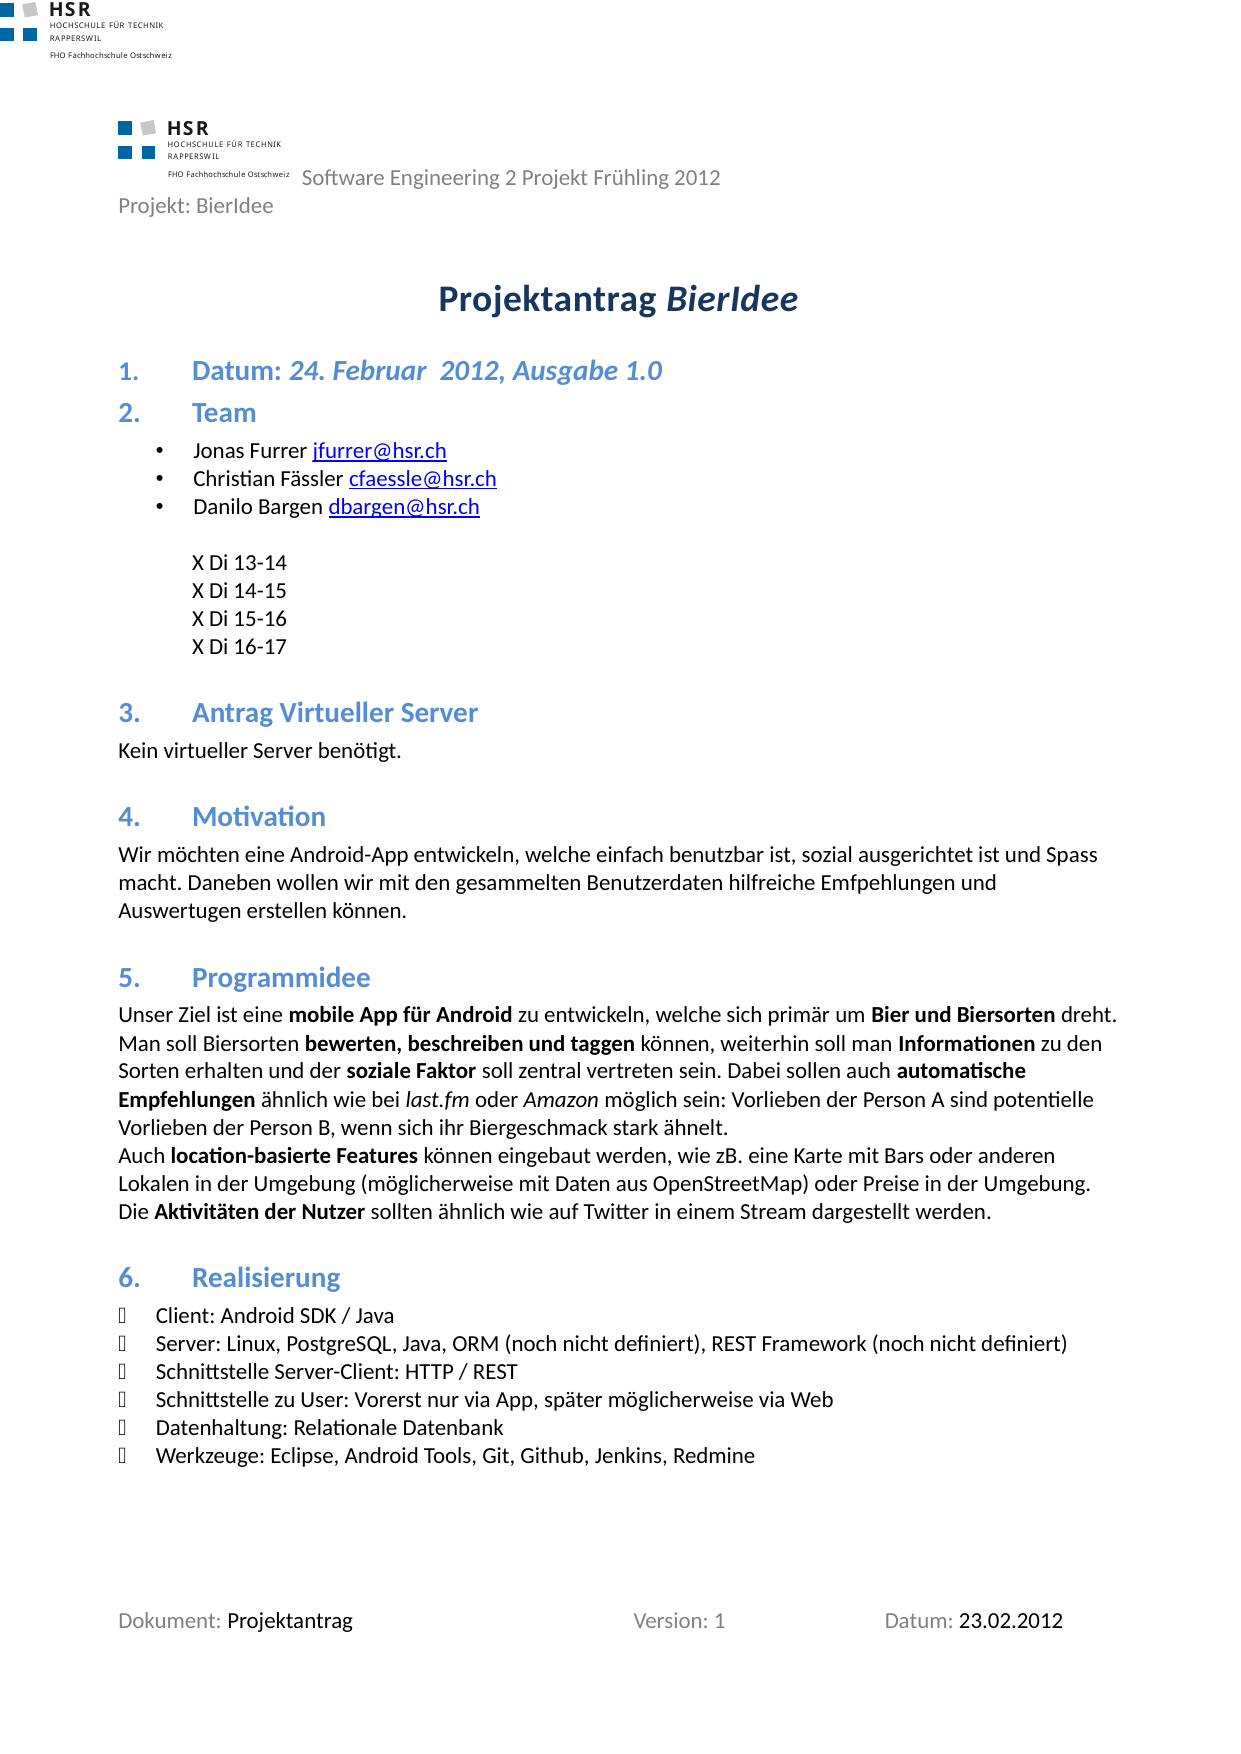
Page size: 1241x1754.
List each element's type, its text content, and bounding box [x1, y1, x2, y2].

list Danilo Bargen dbargen@hsr.ch [156, 492, 1122, 520]
list Schnittstelle zu User: Vorerst nur via App, später möglicherweise via Web [118, 1385, 1122, 1413]
text Auch location-basierte Features können eingebaut werden, wie zB. eine Karte mit Bars oder anderen Lokalen in der Umgebung (möglicherweise mit Daten aus OpenStreetMap) oder Preise in der Umgebung. Die Aktivitäten der Nutzer sollten ähnlich wie auf Twitter in einem Stream dargestellt werden. [118, 1141, 1122, 1225]
subtitle Antrag Virtueller Server [118, 694, 1122, 730]
text Kein virtueller Server benötigt. [118, 736, 1122, 764]
list Datenhaltung: Relationale Datenbank [118, 1413, 1122, 1441]
subtitle Motivation [118, 798, 1122, 834]
list Server: Linux, PostgreSQL, Java, ORM (noch nicht definiert), REST Framework (noch nicht definiert) [118, 1329, 1122, 1357]
subtitle Team [118, 394, 1122, 430]
list Client: Android SDK / Java [118, 1301, 1122, 1329]
title Projektantrag BierIdee [118, 275, 1122, 321]
subtitle Programmidee [118, 959, 1122, 994]
text Man soll Biersorten bewerten, beschreiben und taggen können, weiterhin soll man Informationen zu den Sorten erhalten und der soziale Faktor soll zentral vertreten sein. Dabei sollen auch automatische Empfehlungen ähnlich wie bei last.fm oder Amazon möglich sein: Vorlieben der Person A sind potentielle Vorlieben der Person B, wenn sich ihr Biergeschmack stark ähnelt. [118, 1029, 1122, 1141]
subtitle Realisierung [118, 1259, 1122, 1295]
text Wir möchten eine Android-App entwickeln, welche einfach benutzbar ist, sozial ausgerichtet ist und Spass macht. Daneben wollen wir mit den gesammelten Benutzerdaten hilfreiche Emfpehlungen und Auswertugen erstellen können. [118, 840, 1122, 924]
text X Di 15-16 [192, 604, 1122, 632]
list Jonas Furrer jfurrer@hsr.ch [156, 436, 1122, 464]
list Christian Fässler cfaessle@hsr.ch [156, 464, 1122, 492]
text X Di 13-14 [192, 548, 1122, 576]
text X Di 14-15 [192, 576, 1122, 604]
text X Di 16-17 [192, 632, 1122, 660]
list Werkzeuge: Eclipse, Android Tools, Git, Github, Jenkins, Redmine [118, 1441, 1121, 1469]
subtitle Datum: 24. Februar 2012, Ausgabe 1.0 [118, 352, 1122, 388]
list Schnittstelle Server-Client: HTTP / REST [118, 1357, 1122, 1385]
text Unser Ziel ist eine mobile App für Android zu entwickeln, welche sich primär um Bier und Biersorten dreht. [118, 1001, 1122, 1029]
